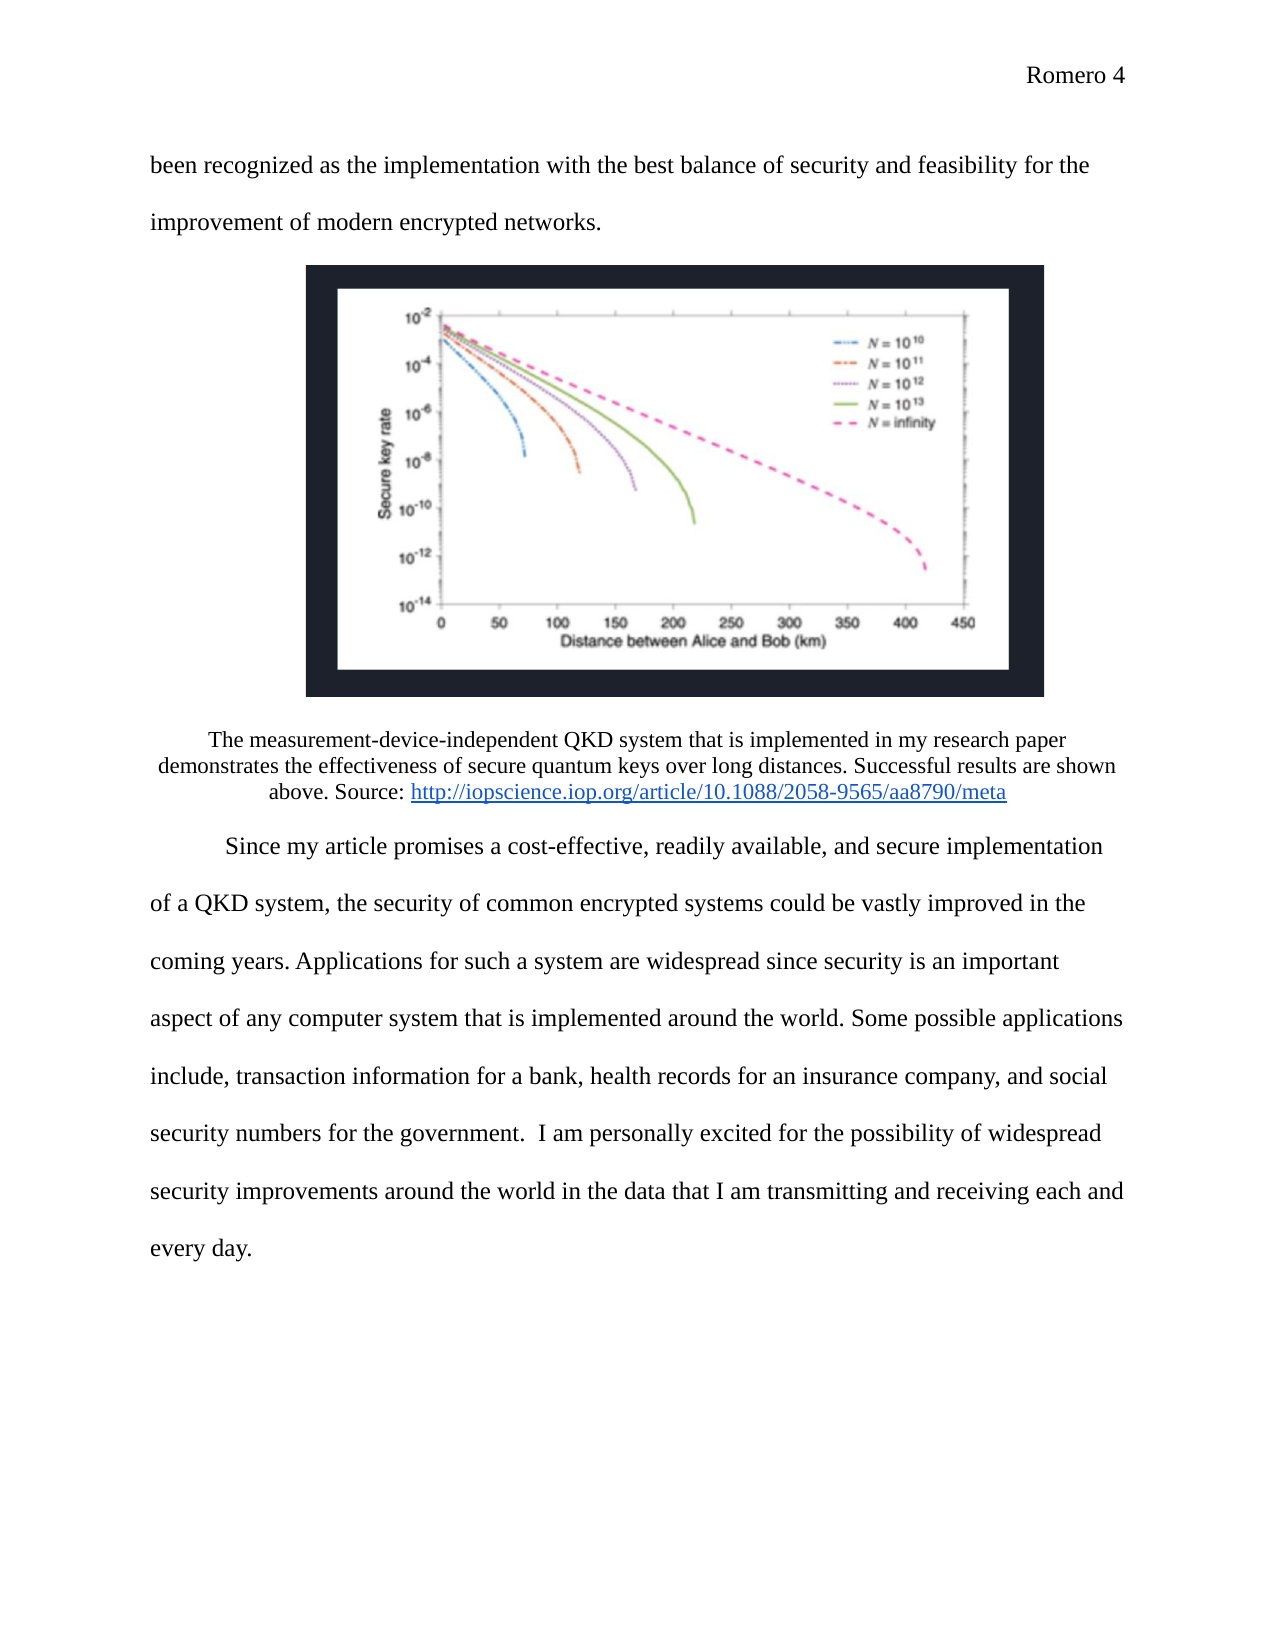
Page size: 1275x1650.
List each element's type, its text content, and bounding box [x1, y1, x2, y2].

text been recognized as the implementation with the best balance of security and feasibility for the improvement of modern encrypted networks. [150, 150, 1125, 236]
picture [305, 265, 1045, 697]
text The measurement-device-independent QKD system that is implemented in my research paper demonstrates the effectiveness of secure quantum keys over long distances. Successful results are shown above. Source: http://iopscience.iop.org/article/10.1088/2058-9565/aa8790/meta [150, 726, 1125, 805]
text Since my article promises a cost-effective, readily available, and secure implementation of a QKD system, the security of common encrypted systems could be vastly improved in the coming years. Applications for such a system are widespread since security is an important aspect of any computer system that is implemented around the world. Some possible applications include, transaction information for a bank, health records for an insurance company, and social security numbers for the government. I am personally excited for the possibility of widespread security improvements around the world in the data that I am transmitting and receiving each and every day. [150, 831, 1125, 1262]
